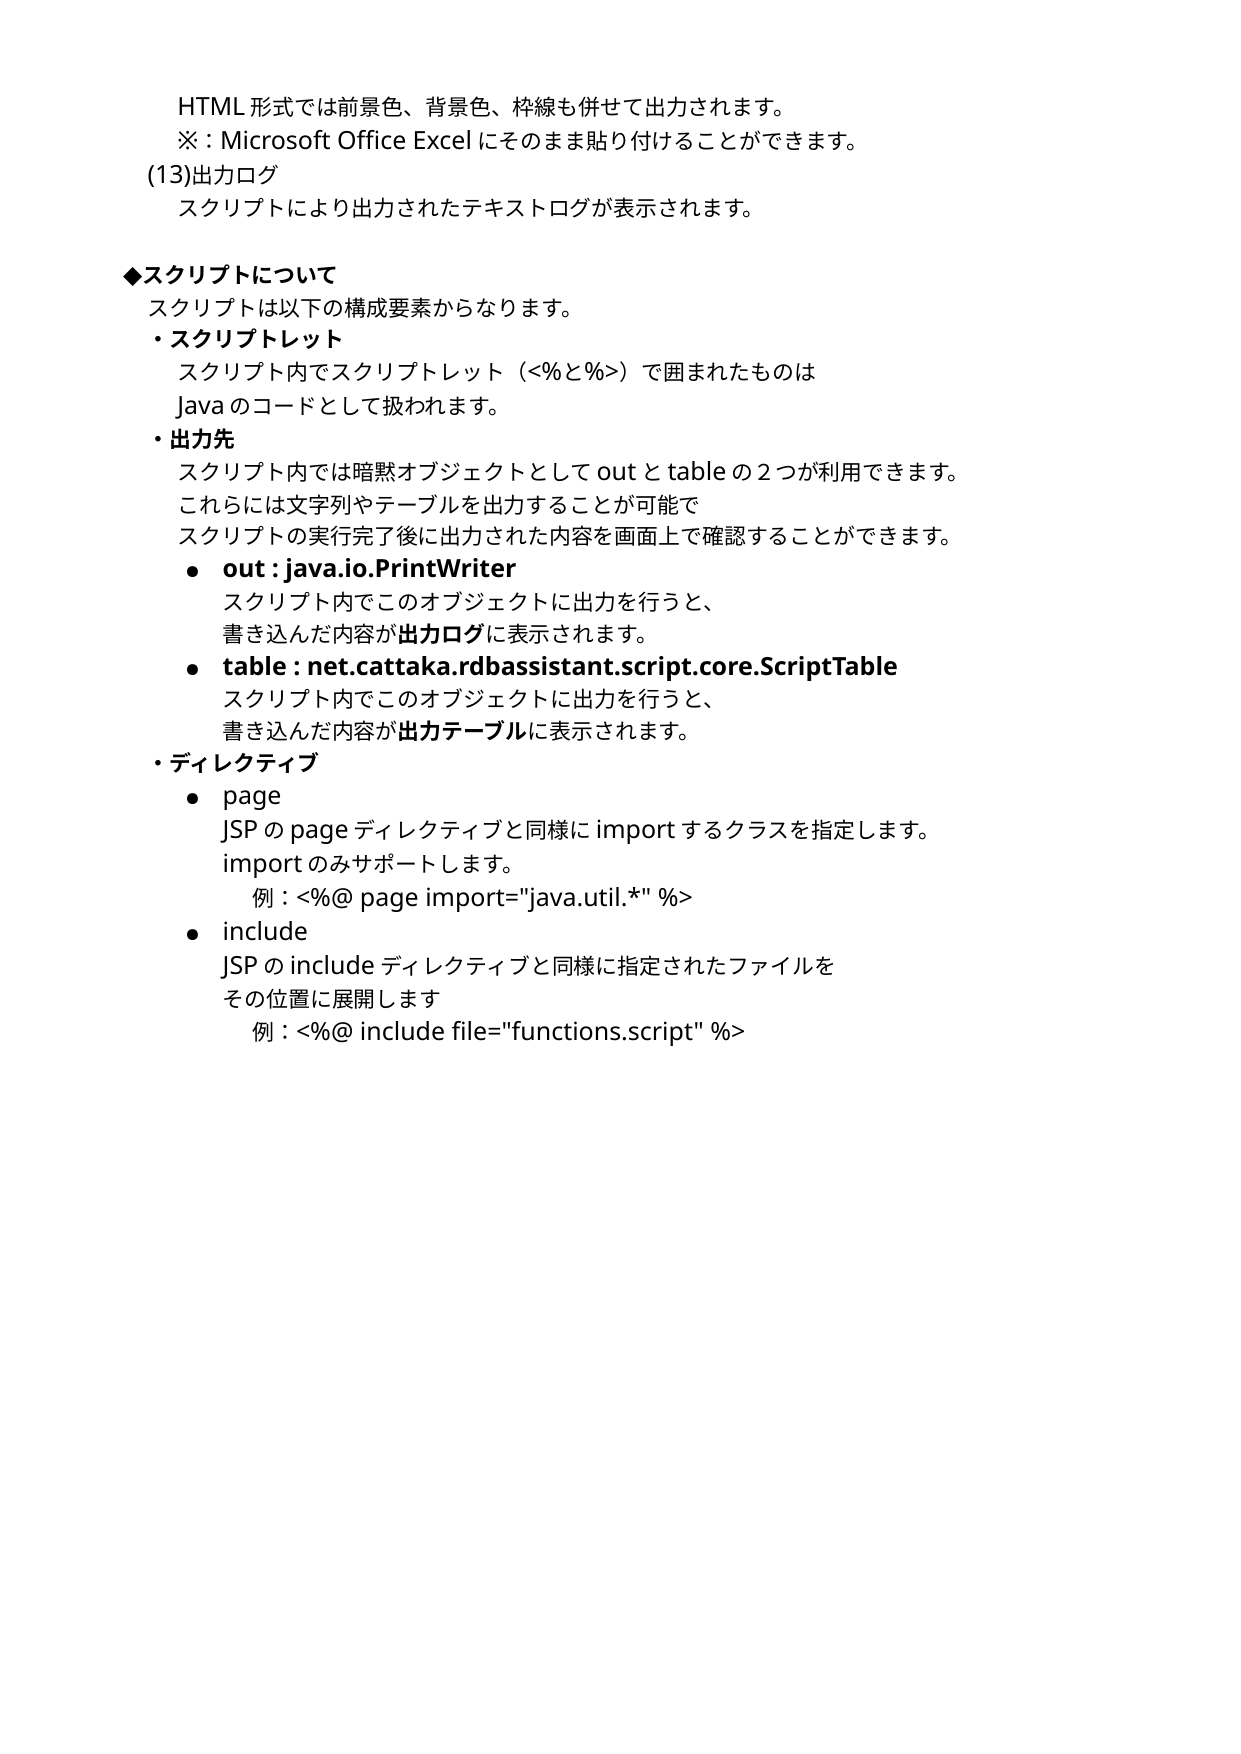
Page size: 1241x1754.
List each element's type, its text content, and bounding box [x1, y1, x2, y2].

text ・スクリプトレット [147, 322, 1152, 354]
list スクリプト内でこのオブジェクトに出力を行うと、 [185, 585, 1152, 617]
list 例：<%@ page import="java.util.*" %> [214, 880, 1152, 914]
text スクリプトにより出力されたテキストログが表示されます。 [177, 191, 1152, 222]
list その位置に展開します [185, 982, 1152, 1013]
text Javaのコードとして扱われます。 [177, 388, 1152, 422]
text ◆スクリプトについて [123, 256, 1152, 291]
text スクリプトの実行完了後に出力された内容を画面上で確認することができます。 [177, 519, 1152, 551]
list JSPのincludeディレクティブと同様に指定されたファイルを [185, 948, 1152, 982]
text スクリプト内でスクリプトレット（<%と%>）で囲まれたものは [147, 354, 1152, 388]
list 書き込んだ内容が出力ログに表示されます。 [185, 617, 1152, 648]
text これらには文字列やテーブルを出力することが可能で [177, 488, 1152, 519]
list JSPのpageディレクティブと同様にimportするクラスを指定します。 [185, 812, 1152, 846]
text スクリプト内では暗黙オブジェクトとしてoutとtableの２つが利用できます。 [177, 454, 1152, 488]
list page [185, 777, 1152, 812]
list 書き込んだ内容が出力テーブルに表示されます。 [185, 714, 1152, 746]
text スクリプトは以下の構成要素からなります。 [147, 291, 1152, 322]
list out : java.io.PrintWriter [185, 551, 1152, 585]
text ・出力先 [147, 422, 1152, 454]
list 例：<%@ include file="functions.script" %> [214, 1013, 1152, 1048]
list include [185, 914, 1152, 948]
text ・ディレクティブ [147, 746, 1152, 777]
text (13)出力ログ [147, 157, 1152, 191]
list importのみサポートします。 [185, 846, 1152, 880]
list table : net.cattaka.rdbassistant.script.core.ScriptTable スクリプト内でこのオブジェクトに出力を行うと、 [185, 648, 1152, 714]
text ※：Microsoft Office Excelにそのまま貼り付けることができます。 [177, 123, 1152, 157]
text HTML形式では前景色、背景色、枠線も併せて出力されます。 [177, 88, 1152, 123]
